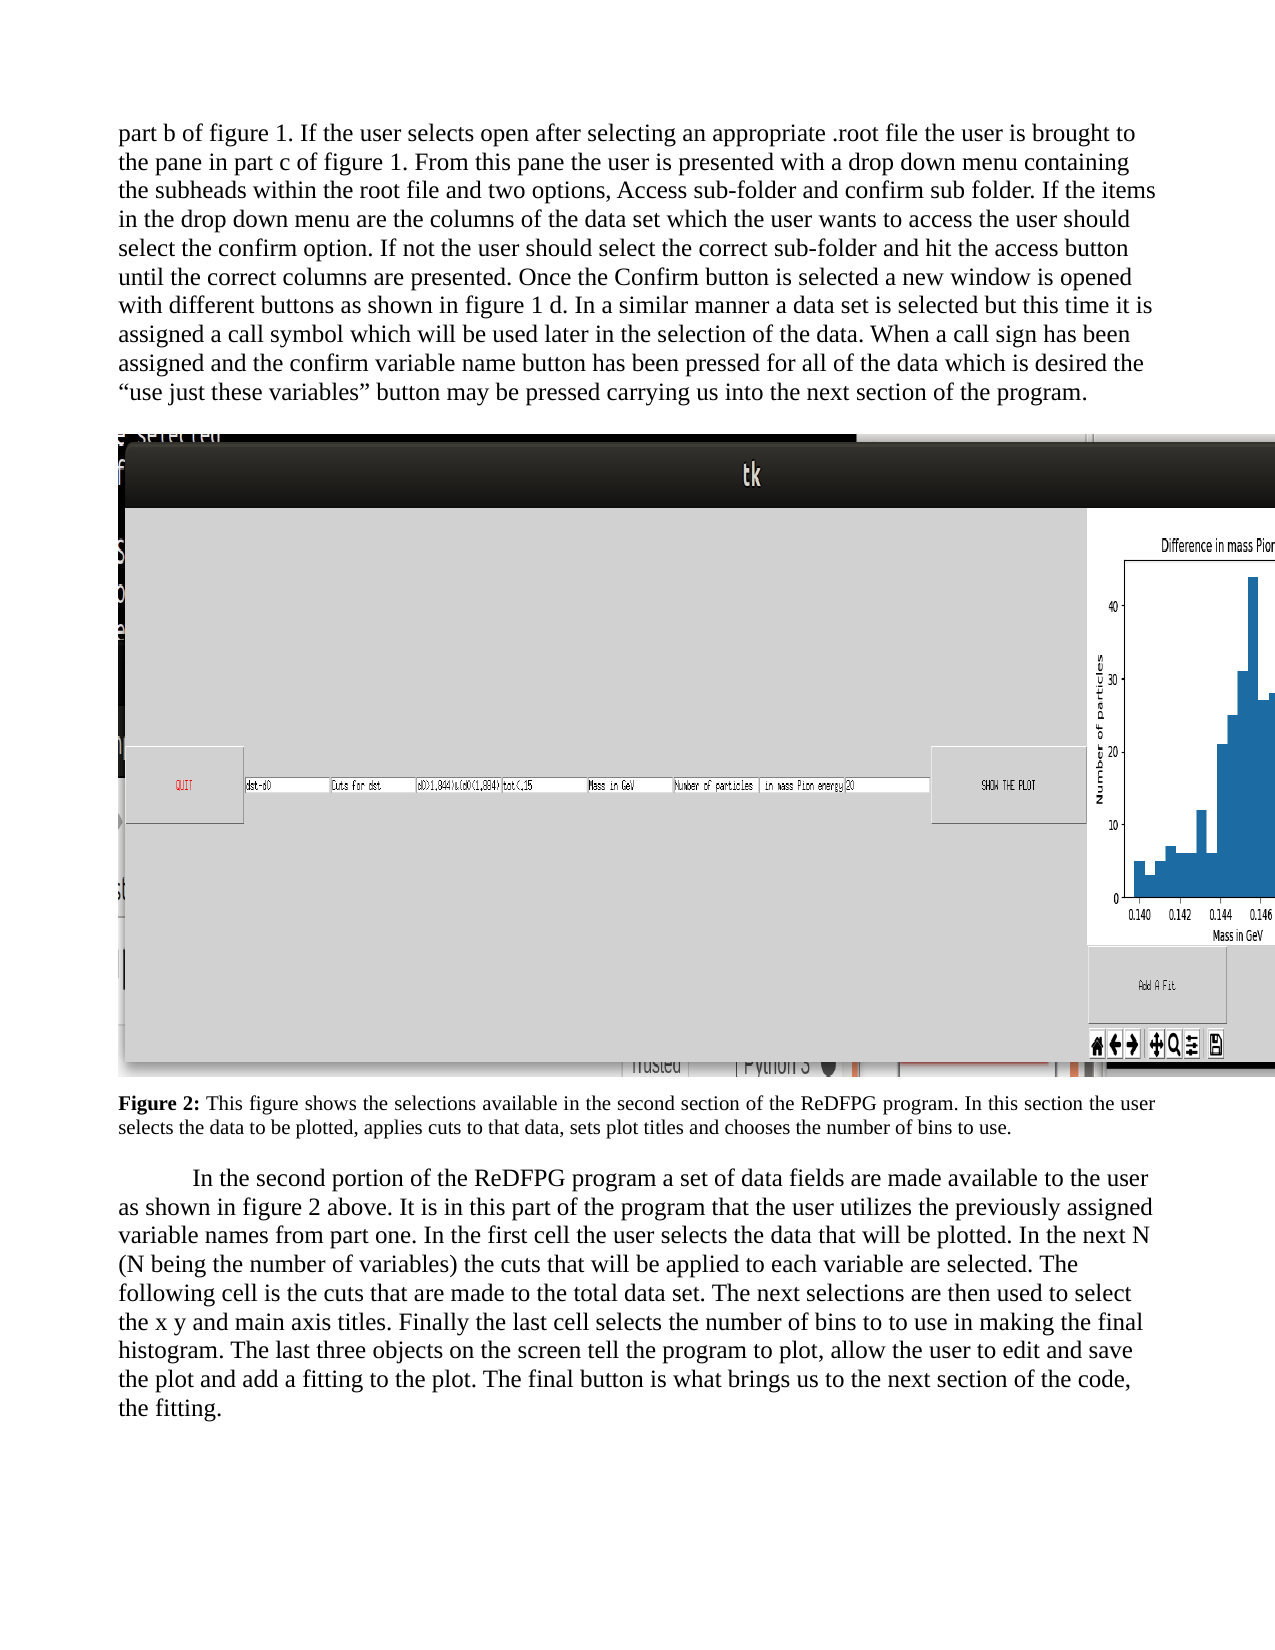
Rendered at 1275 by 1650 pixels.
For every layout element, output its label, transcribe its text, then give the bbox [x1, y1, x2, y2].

text In the second portion of the ReDFPG program a set of data fields are made available to the user as shown in figure 2 above. It is in this part of the program that the user utilizes the previously assigned variable names from part one. In the first cell the user selects the data that will be plotted. In the next N (N being the number of variables) the cuts that will be applied to each variable are selected. The following cell is the cuts that are made to the total data set. The next selections are then used to select the x y and main axis titles. Finally the last cell selects the number of bins to to use in making the final histogram. The last three objects on the screen tell the program to plot, allow the user to edit and save the plot and add a fitting to the plot. The final button is what brings us to the next section of the code, the fitting. [118, 1163, 1157, 1422]
text part b of figure 1. If the user selects open after selecting an appropriate .root file the user is brought to the pane in part c of figure 1. From this pane the user is presented with a drop down menu containing the subheads within the root file and two options, Access sub-folder and confirm sub folder. If the items in the drop down menu are the columns of the data set which the user wants to access the user should select the confirm option. If not the user should select the correct sub-folder and hit the access button until the correct columns are presented. Once the Confirm button is selected a new window is opened with different buttons as shown in figure 1 d. In a similar manner a data set is selected but this time it is assigned a call symbol which will be used later in the selection of the data. When a call sign has been assigned and the confirm variable name button has been pressed for all of the data which is desired the “use just these variables” button may be pressed carrying us into the next section of the program. [118, 118, 1157, 406]
text Figure 2: This figure shows the selections available in the second section of the ReDFPG program. In this section the user selects the data to be plotted, applies cuts to that data, sets plot titles and chooses the number of bins to use. [118, 1091, 1157, 1139]
picture [118, 434, 1275, 1077]
